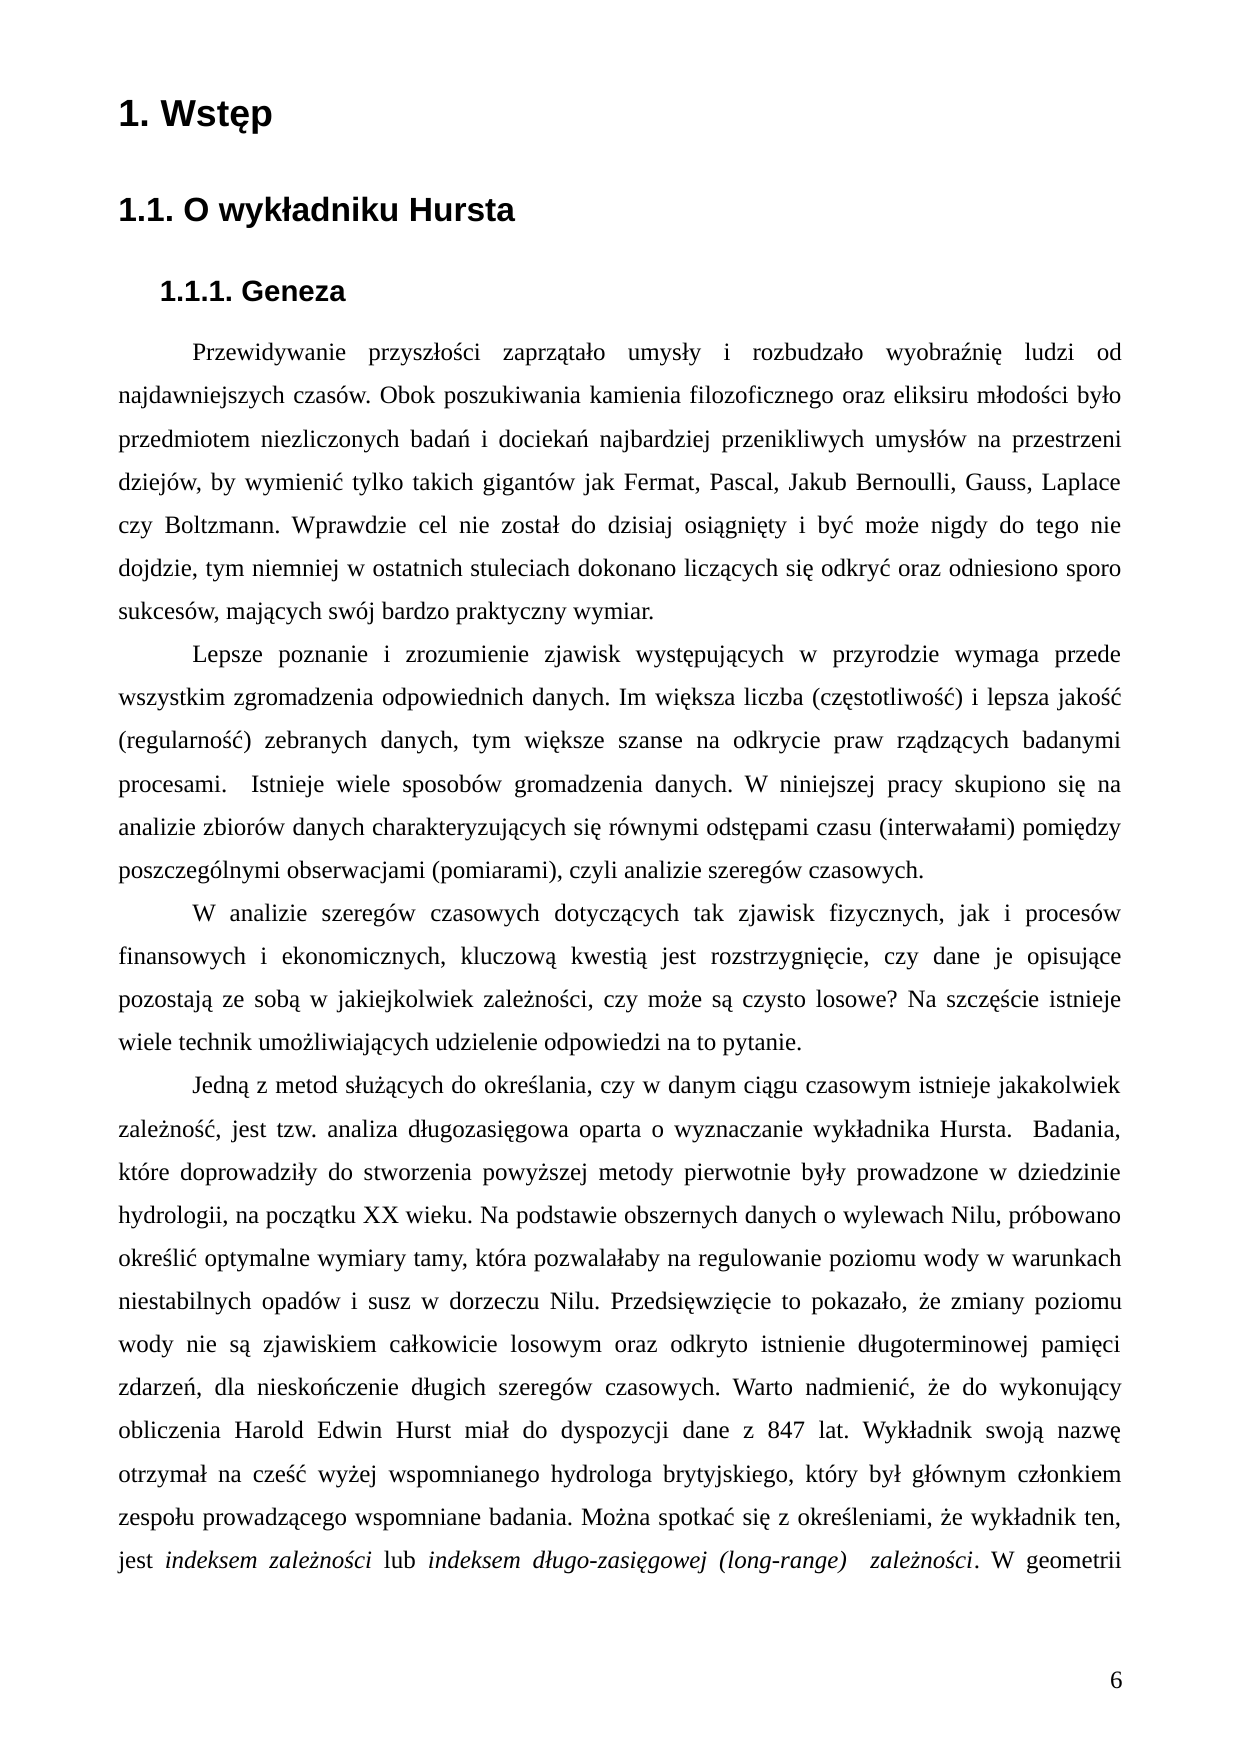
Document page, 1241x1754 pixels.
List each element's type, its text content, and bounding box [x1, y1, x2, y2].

subtitle 1.1. O wykładniku Hursta [118, 189, 1122, 228]
text Przewidywanie przyszłości zaprzątało umysły i rozbudzało wyobraźnię ludzi od najdawniejszych czasów. Obok poszukiwania kamienia filozoficznego oraz eliksiru młodości było przedmiotem niezliczonych badań i dociekań najbardziej przenikliwych umysłów na przestrzeni dziejów, by wymienić tylko takich gigantów jak Fermat, Pascal, Jakub Bernoulli, Gauss, Laplace czy Boltzmann. Wprawdzie cel nie został do dzisiaj osiągnięty i być może nigdy do tego nie dojdzie, tym niemniej w ostatnich stuleciach dokonano liczących się odkryć oraz odniesiono sporo sukcesów, mających swój bardzo praktyczny wymiar. [118, 337, 1122, 625]
text Lepsze poznanie i zrozumienie zjawisk występujących w przyrodzie wymaga przede wszystkim zgromadzenia odpowiednich danych. Im większa liczba (częstotliwość) i lepsza jakość (regularność) zebranych danych, tym większe szanse na odkrycie praw rządzących badanymi procesami. Istnieje wiele sposobów gromadzenia danych. W niniejszej pracy skupiono się na analizie zbiorów danych charakteryzujących się równymi odstępami czasu (interwałami) pomiędzy poszczególnymi obserwacjami (pomiarami), czyli analizie szeregów czasowych. [118, 639, 1122, 884]
text W analizie szeregów czasowych dotyczących tak zjawisk fizycznych, jak i procesów finansowych i ekonomicznych, kluczową kwestią jest rozstrzygnięcie, czy dane je opisujące pozostają ze sobą w jakiejkolwiek zależności, czy może są czysto losowe? Na szczęście istnieje wiele technik umożliwiających udzielenie odpowiedzi na to pytanie. [118, 898, 1122, 1056]
subtitle 1. Wstęp [118, 91, 1122, 134]
text Jedną z metod służących do określania, czy w danym ciągu czasowym istnieje jakakolwiek zależność, jest tzw. analiza długozasięgowa oparta o wyznaczanie wykładnika Hursta. Badania, które doprowadziły do stworzenia powyższej metody pierwotnie były prowadzone w dziedzinie hydrologii, na początku XX wieku. Na podstawie obszernych danych o wylewach Nilu, próbowano określić optymalne wymiary tamy, która pozwalałaby na regulowanie poziomu wody w warunkach niestabilnych opadów i susz w dorzeczu Nilu. Przedsięwzięcie to pokazało, że zmiany poziomu wody nie są zjawiskiem całkowicie losowym oraz odkryto istnienie długoterminowej pamięci zdarzeń, dla nieskończenie długich szeregów czasowych. Warto nadmienić, że do wykonujący obliczenia Harold Edwin Hurst miał do dyspozycji dane z 847 lat. Wykładnik swoją nazwę otrzymał na cześć wyżej wspomnianego hydrologa brytyjskiego, który był głównym członkiem zespołu prowadzącego wspomniane badania. Można spotkać się z określeniami, że wykładnik ten, jest indeksem zależności lub indeksem długo-zasięgowej (long-range) zależności. W geometrii [118, 1071, 1122, 1574]
subtitle 1.1.1. Geneza [118, 274, 1122, 308]
